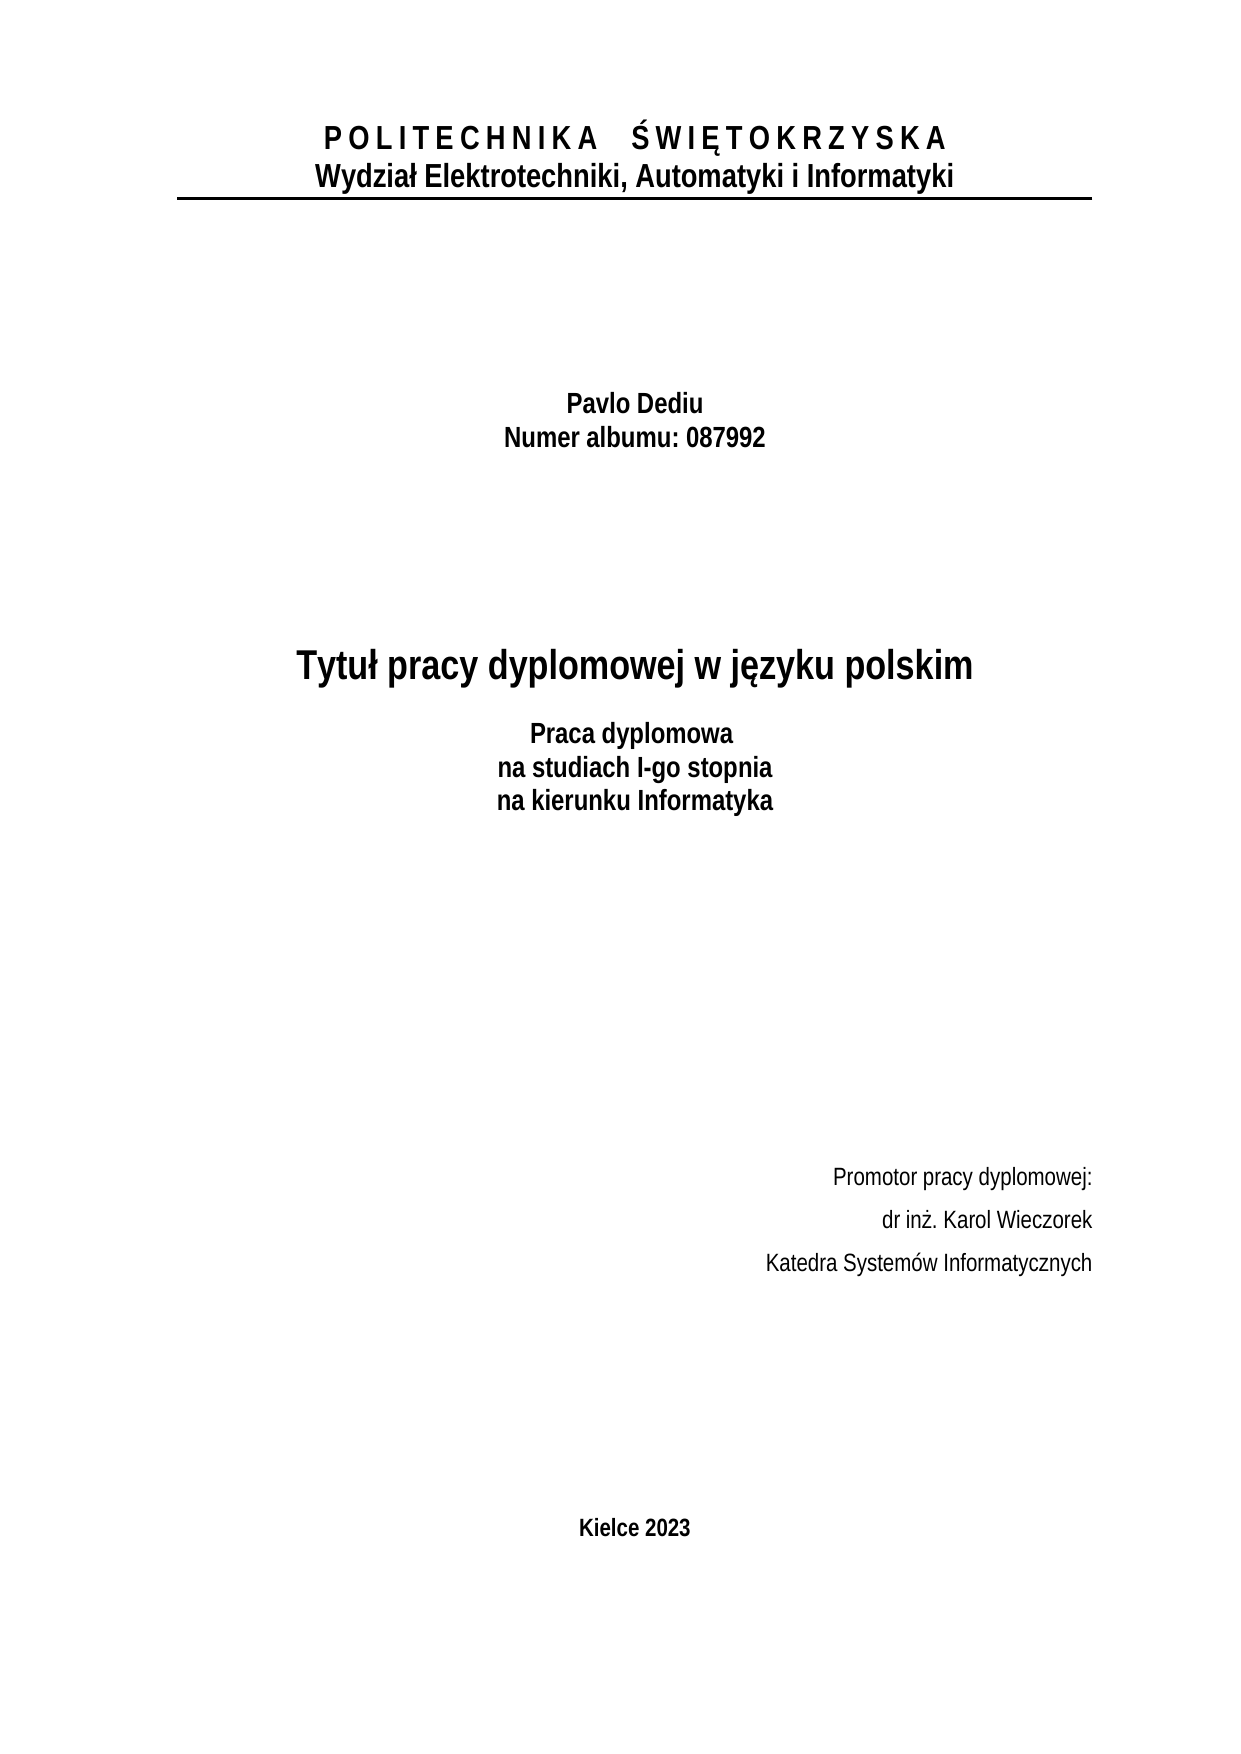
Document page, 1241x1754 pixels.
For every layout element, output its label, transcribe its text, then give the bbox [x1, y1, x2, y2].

text Praca dyplomowa na studiach I-go stopnia [177, 717, 1092, 783]
text Promotor pracy dyplomowej: [693, 1162, 1092, 1190]
text Katedra Systemów Informatycznych [472, 1248, 1092, 1276]
text Numer albumu: 087992 [177, 420, 1092, 453]
subtitle dr inż. Karol Wieczorek [576, 1205, 1092, 1233]
subtitle Kielce 2023 [177, 1513, 1092, 1541]
text Wydział Elektrotechniki, Automatyki i Informatyki [177, 156, 1092, 197]
subtitle Politechnika Świętokrzyska [177, 118, 1092, 156]
text na kierunku Informatyka [177, 783, 1092, 817]
text Tytuł pracy dyplomowej w języku polskim [177, 640, 1092, 688]
text Pavlo Dediu [177, 387, 1092, 420]
